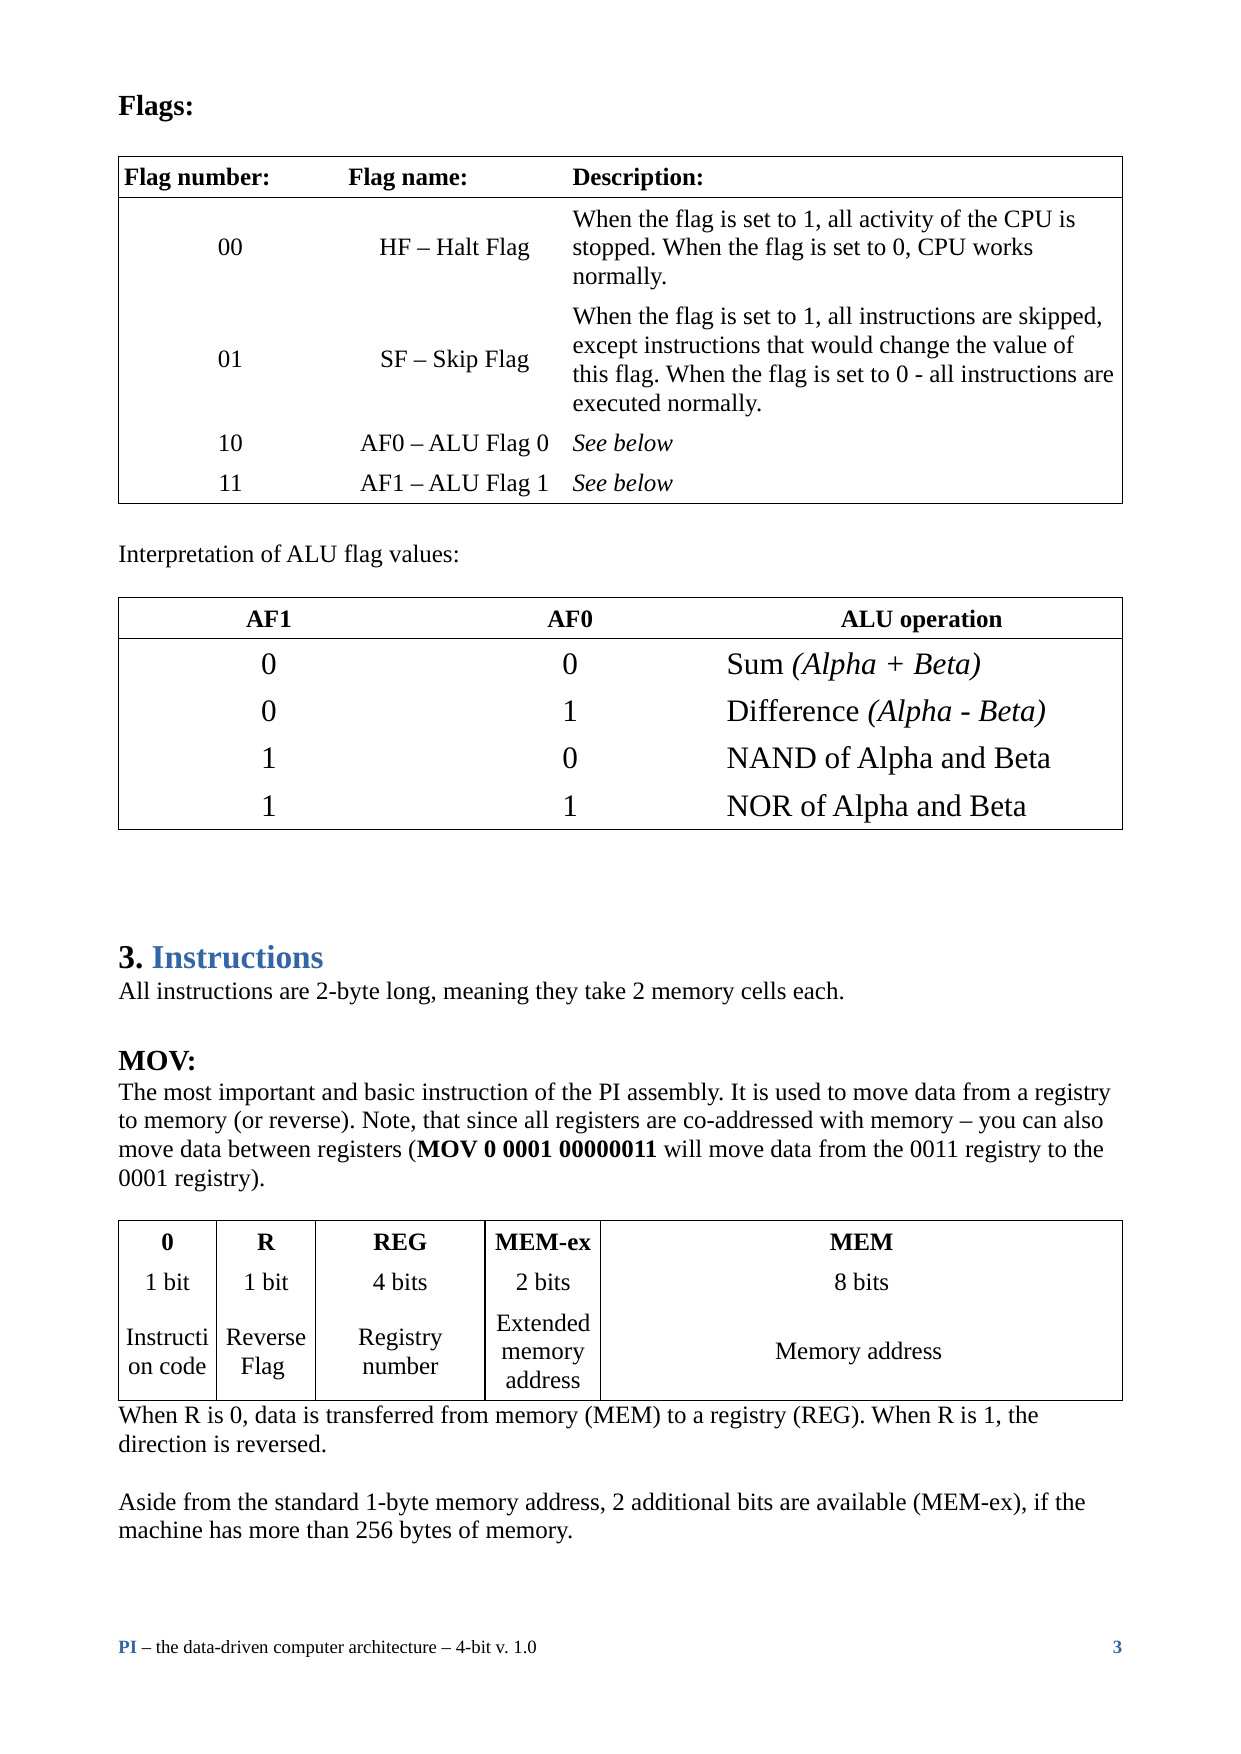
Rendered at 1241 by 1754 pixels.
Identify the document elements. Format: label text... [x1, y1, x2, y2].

table_cell 1 bit [217, 1262, 315, 1302]
table_cell Registry number [316, 1302, 484, 1399]
table_cell See below [567, 462, 1122, 502]
table_cell NAND of Alpha and Beta [721, 734, 1122, 781]
table_header R [217, 1221, 315, 1262]
table_cell 0 [119, 687, 419, 734]
text Interpretation of ALU flag values: [118, 539, 1122, 568]
table_cell Reverse Flag [217, 1302, 315, 1399]
table_cell Memory address [601, 1302, 1122, 1399]
table_header AF1 [119, 598, 419, 638]
table_cell Extended memory address [486, 1302, 600, 1399]
table_cell 1 [119, 734, 419, 781]
table_header ALU operation [721, 598, 1122, 638]
table_cell 1 [119, 781, 419, 829]
table_cell AF1 – ALU Flag 1 [342, 462, 567, 502]
table_cell Difference (Alpha - Beta) [721, 687, 1122, 734]
table_header Flag name: [342, 157, 567, 197]
table_cell 01 [119, 296, 342, 422]
table_header 0 [119, 1221, 216, 1262]
text All instructions are 2-byte long, meaning they take 2 memory cells each. [118, 976, 1122, 1005]
table_cell 00 [119, 198, 342, 296]
table_header REG [316, 1221, 484, 1262]
table_cell See below [567, 422, 1122, 462]
text The most important and basic instruction of the PI assembly. It is used to move data from a registry to memory (or reverse). Note, that since all registers are co-addressed with memory – you can also move data between registers (MOV 0 0001 00000011 will move data from the 0011 registry to the 0001 registry). [118, 1077, 1122, 1192]
table_cell 4 bits [316, 1262, 484, 1302]
table_cell 0 [419, 639, 721, 687]
table_header AF0 [419, 598, 721, 638]
text Aside from the standard 1-byte memory address, 2 additional bits are available (MEM-ex), if the machine has more than 256 bytes of memory. [118, 1487, 1122, 1544]
table_cell When the flag is set to 1, all instructions are skipped, except instructions that would change the value of this flag. When the flag is set to 0 - all instructions are executed normally. [567, 296, 1122, 422]
table_cell 8 bits [601, 1262, 1122, 1302]
table_cell 1 [419, 687, 721, 734]
table_cell 10 [119, 422, 342, 462]
text MOV: [118, 1043, 1122, 1077]
table_cell 0 [419, 734, 721, 781]
table_cell AF0 – ALU Flag 0 [342, 422, 567, 462]
table_cell 1 bit [119, 1262, 216, 1302]
table_cell When the flag is set to 1, all activity of the CPU is stopped. When the flag is set to 0, CPU works normally. [567, 198, 1122, 296]
table_cell 1 [419, 781, 721, 829]
table_cell Instruction code [119, 1302, 216, 1399]
text 3. Instructions [118, 938, 1122, 976]
table_header Description: [567, 157, 1122, 197]
text When R is 0, data is transferred from memory (MEM) to a registry (REG). When R is 1, the direction is reversed. [118, 1401, 1122, 1458]
table_cell 11 [119, 462, 342, 502]
table_header MEM [601, 1221, 1122, 1262]
table_cell SF – Skip Flag [342, 296, 567, 422]
text Flags: [118, 88, 1122, 122]
table_cell 0 [119, 639, 419, 687]
table_header Flag number: [119, 157, 342, 197]
table_cell NOR of Alpha and Beta [721, 781, 1122, 829]
table_cell Sum (Alpha + Beta) [721, 639, 1122, 687]
table_header MEM-ex [486, 1221, 600, 1262]
table_cell HF – Halt Flag [342, 198, 567, 296]
table_cell 2 bits [486, 1262, 600, 1302]
